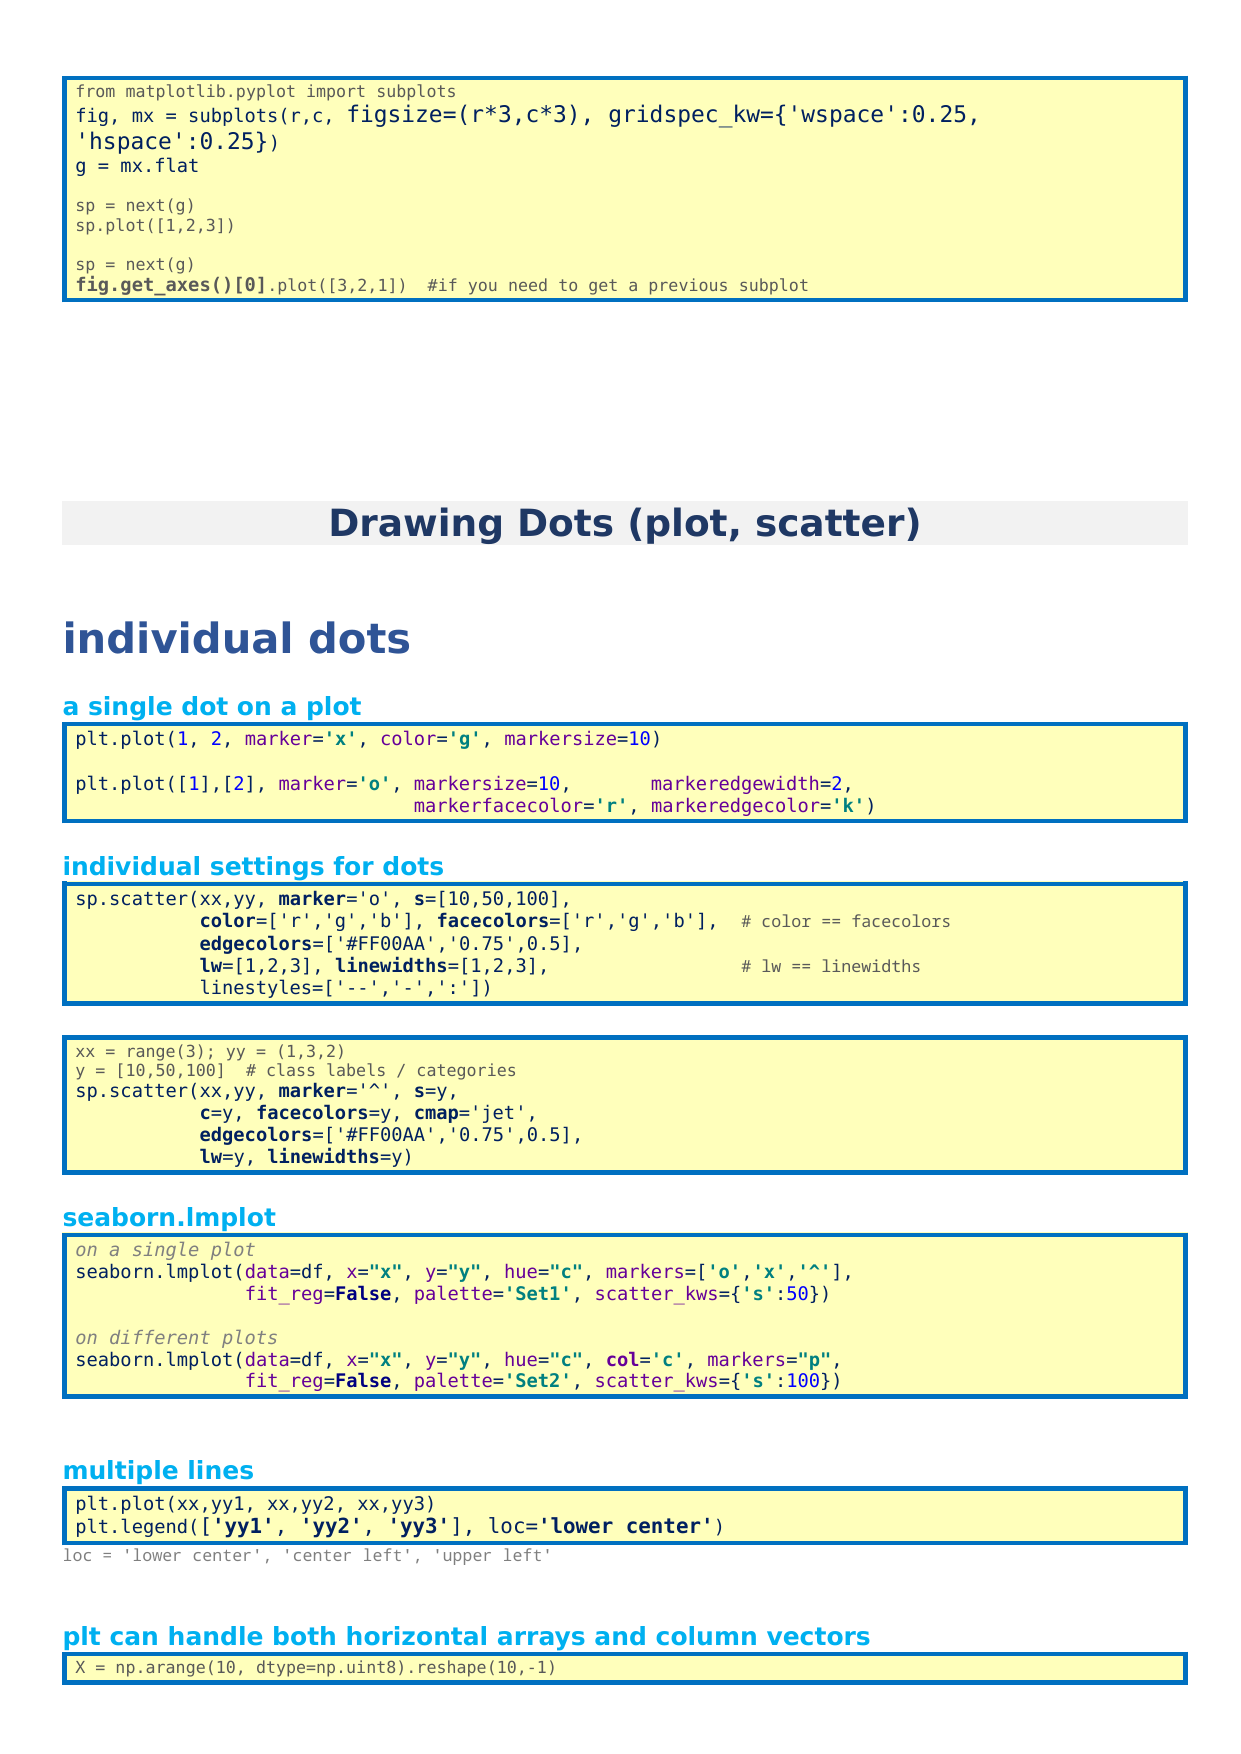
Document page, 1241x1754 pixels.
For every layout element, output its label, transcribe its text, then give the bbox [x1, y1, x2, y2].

title individual settings for dots [62, 852, 1188, 881]
text linestyles=['--','-',':']) [67, 971, 1183, 1001]
text edgecolors=['#FF00AA','0.75',0.5], [67, 1117, 1183, 1139]
text edgecolors=['#FF00AA','0.75',0.5], [67, 926, 1183, 948]
text from matplotlib.pyplot import subplots [67, 80, 1183, 95]
title seaborn.lmplot [62, 1203, 1188, 1232]
title a single dot on a plot [62, 692, 1188, 722]
text sp = next(g) [67, 248, 1183, 267]
text y = [10,50,100] # class labels / categories [67, 1054, 1183, 1073]
text color=['r','g','b'], facecolors=['r','g','b'], # color == facecolors [67, 903, 1183, 926]
text on a single plot seaborn.lmplot(data=df, x="x", y="y", hue="c", markers=['o','x','^'], [67, 1237, 1183, 1276]
text loc = 'lower center', 'center left', 'upper left' [62, 1545, 1188, 1565]
text sp.scatter(xx,yy, marker='^', s=y, [67, 1073, 1183, 1095]
subtitle Drawing Dots (plot, scatter) [62, 501, 1188, 545]
text fig, mx = subplots(r,c, figsize=(r*3,c*3), gridspec_kw={'wspace':0.25, 'hspace':0.25}) [67, 95, 1183, 148]
text fit_reg=False, palette='Set2', scatter_kws={'s':100}) [67, 1364, 1183, 1394]
text fig.get_axes()[0].plot([3,2,1]) #if you need to get a previous subplot [67, 267, 1183, 298]
text plt.plot(xx,yy1, xx,yy2, xx,yy3) [67, 1491, 1183, 1508]
title plt can handle both horizontal arrays and column vectors [62, 1622, 1188, 1652]
text g = mx.flat [67, 148, 1183, 170]
text X = np.arange(10, dtype=np.uint8).reshape(10,-1) [67, 1656, 1183, 1680]
text plt.plot(1, 2, marker='x', color='g', markersize=10) plt.plot([1],[2], marker='o', markersize=10, markeredgewidth=2, markerfacecolor='r', markeredgecolor='k') [67, 726, 1183, 819]
text sp.scatter(xx,yy, marker='o', s=[10,50,100], [67, 886, 1183, 903]
text xx = range(3); yy = (1,3,2) [67, 1040, 1183, 1054]
text sp = next(g) [67, 189, 1183, 209]
text sp.plot([1,2,3]) [67, 209, 1183, 228]
text lw=y, linewidths=y) [67, 1139, 1183, 1170]
text on different plots seaborn.lmplot(data=df, x="x", y="y", hue="c", col='c', markers="p", [67, 1320, 1183, 1364]
text c=y, facecolors=y, cmap='jet', [67, 1095, 1183, 1117]
text fit_reg=False, palette='Set1', scatter_kws={'s':50}) [67, 1276, 1183, 1320]
text individual dots [62, 615, 1188, 664]
text plt.legend(['yy1', 'yy2', 'yy3'], loc='lower center') [67, 1508, 1183, 1541]
text lw=[1,2,3], linewidths=[1,2,3], # lw == linewidths [67, 948, 1183, 971]
title multiple lines [62, 1457, 1188, 1486]
